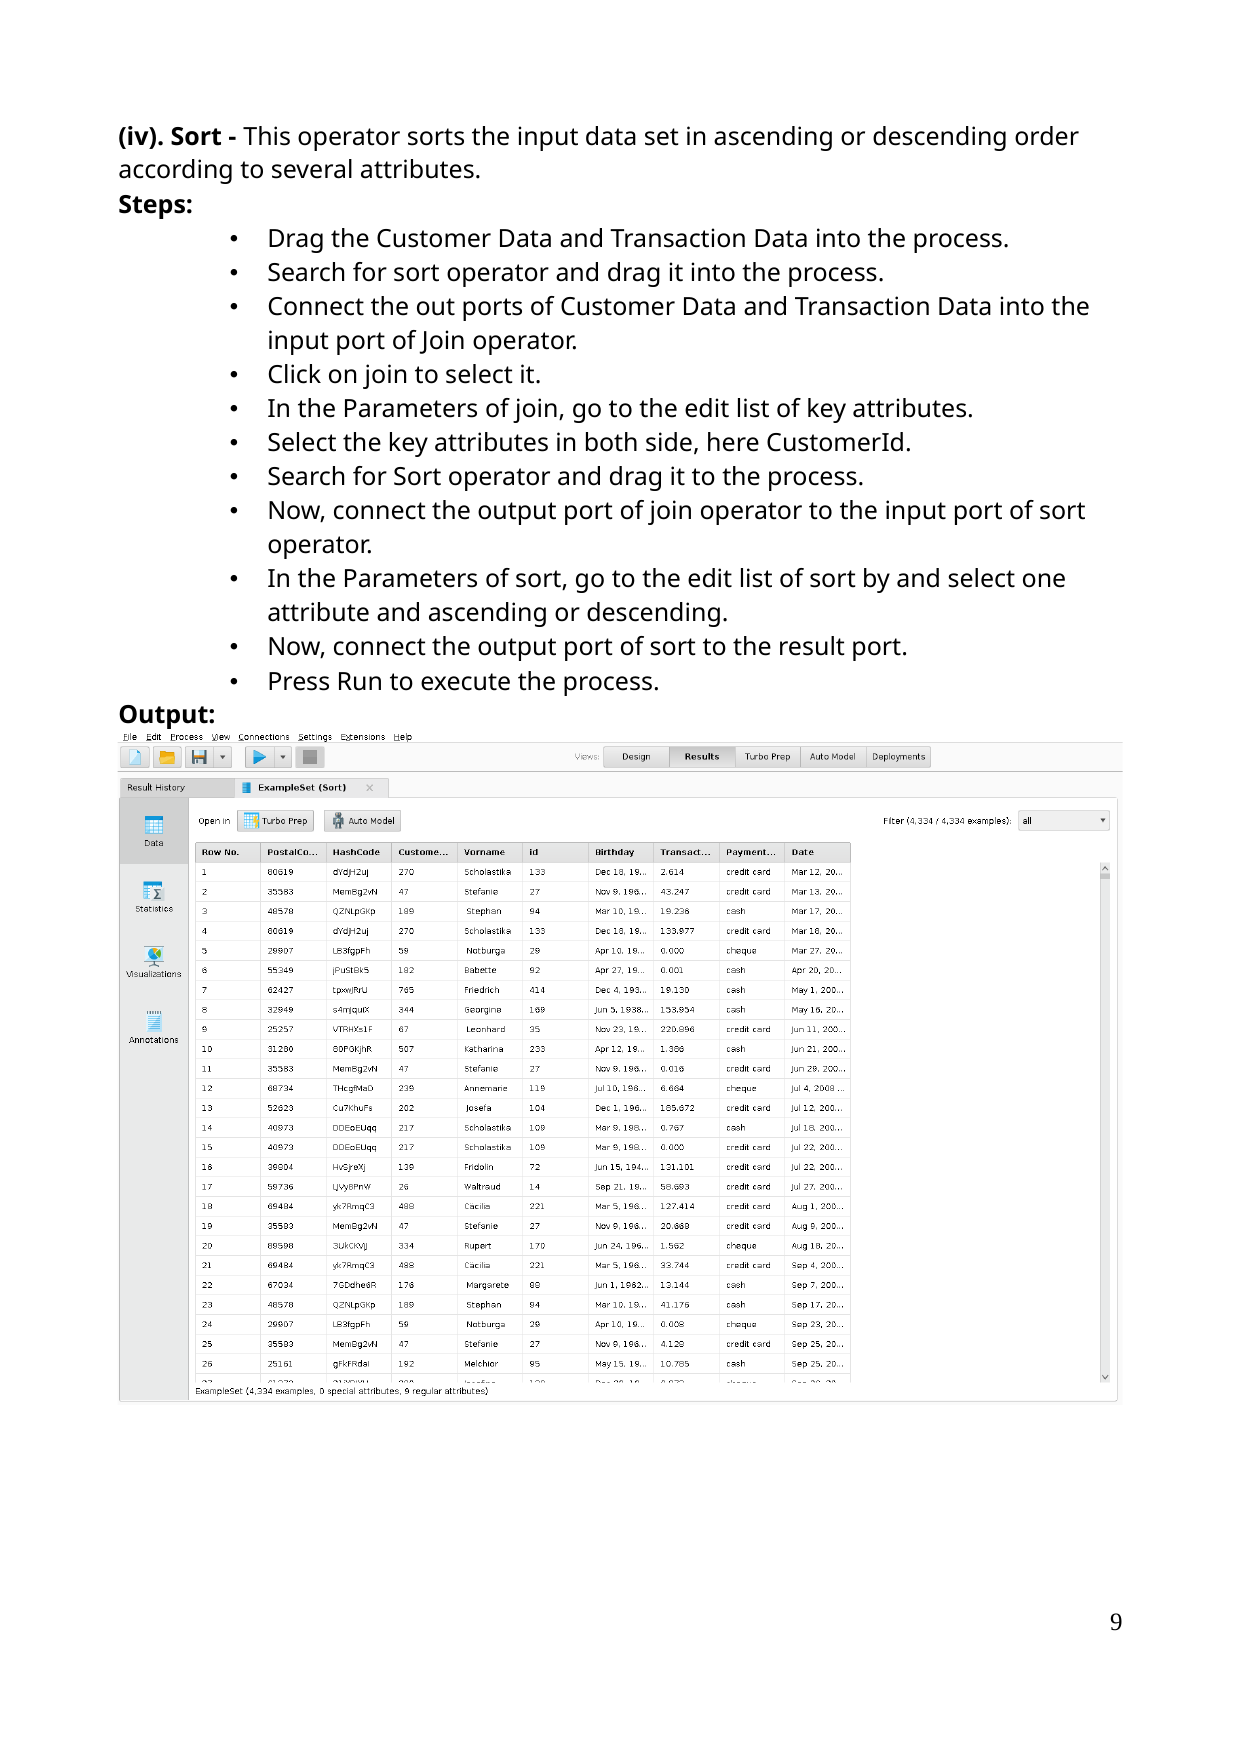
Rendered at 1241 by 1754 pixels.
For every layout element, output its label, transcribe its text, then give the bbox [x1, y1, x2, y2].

text Output: [118, 697, 1122, 731]
list Now, connect the output port of sort to the result port. [229, 629, 1122, 663]
list In the Parameters of sort, go to the edit list of sort by and select one attribute and ascending or descending. [229, 561, 1122, 629]
text (iv). Sort - This operator sorts the input data set in ascending or descending order according to several attributes. [118, 118, 1122, 186]
text Steps: [118, 186, 1122, 220]
list Now, connect the output port of join operator to the input port of sort operator. [229, 493, 1122, 561]
list Search for sort operator and drag it into the process. [229, 254, 1122, 288]
list Select the key attributes in both side, here CustomerId. [229, 425, 1122, 459]
list Connect the out ports of Customer Data and Transaction Data into the input port of Join operator. [229, 288, 1122, 357]
picture [117, 731, 1123, 1405]
list Search for Sort operator and drag it to the process. [229, 459, 1122, 493]
list Drag the Customer Data and Transaction Data into the process. [229, 220, 1122, 254]
list In the Parameters of join, go to the edit list of key attributes. [229, 391, 1122, 425]
list Press Run to execute the process. [229, 663, 1122, 697]
list Click on join to select it. [229, 357, 1122, 391]
